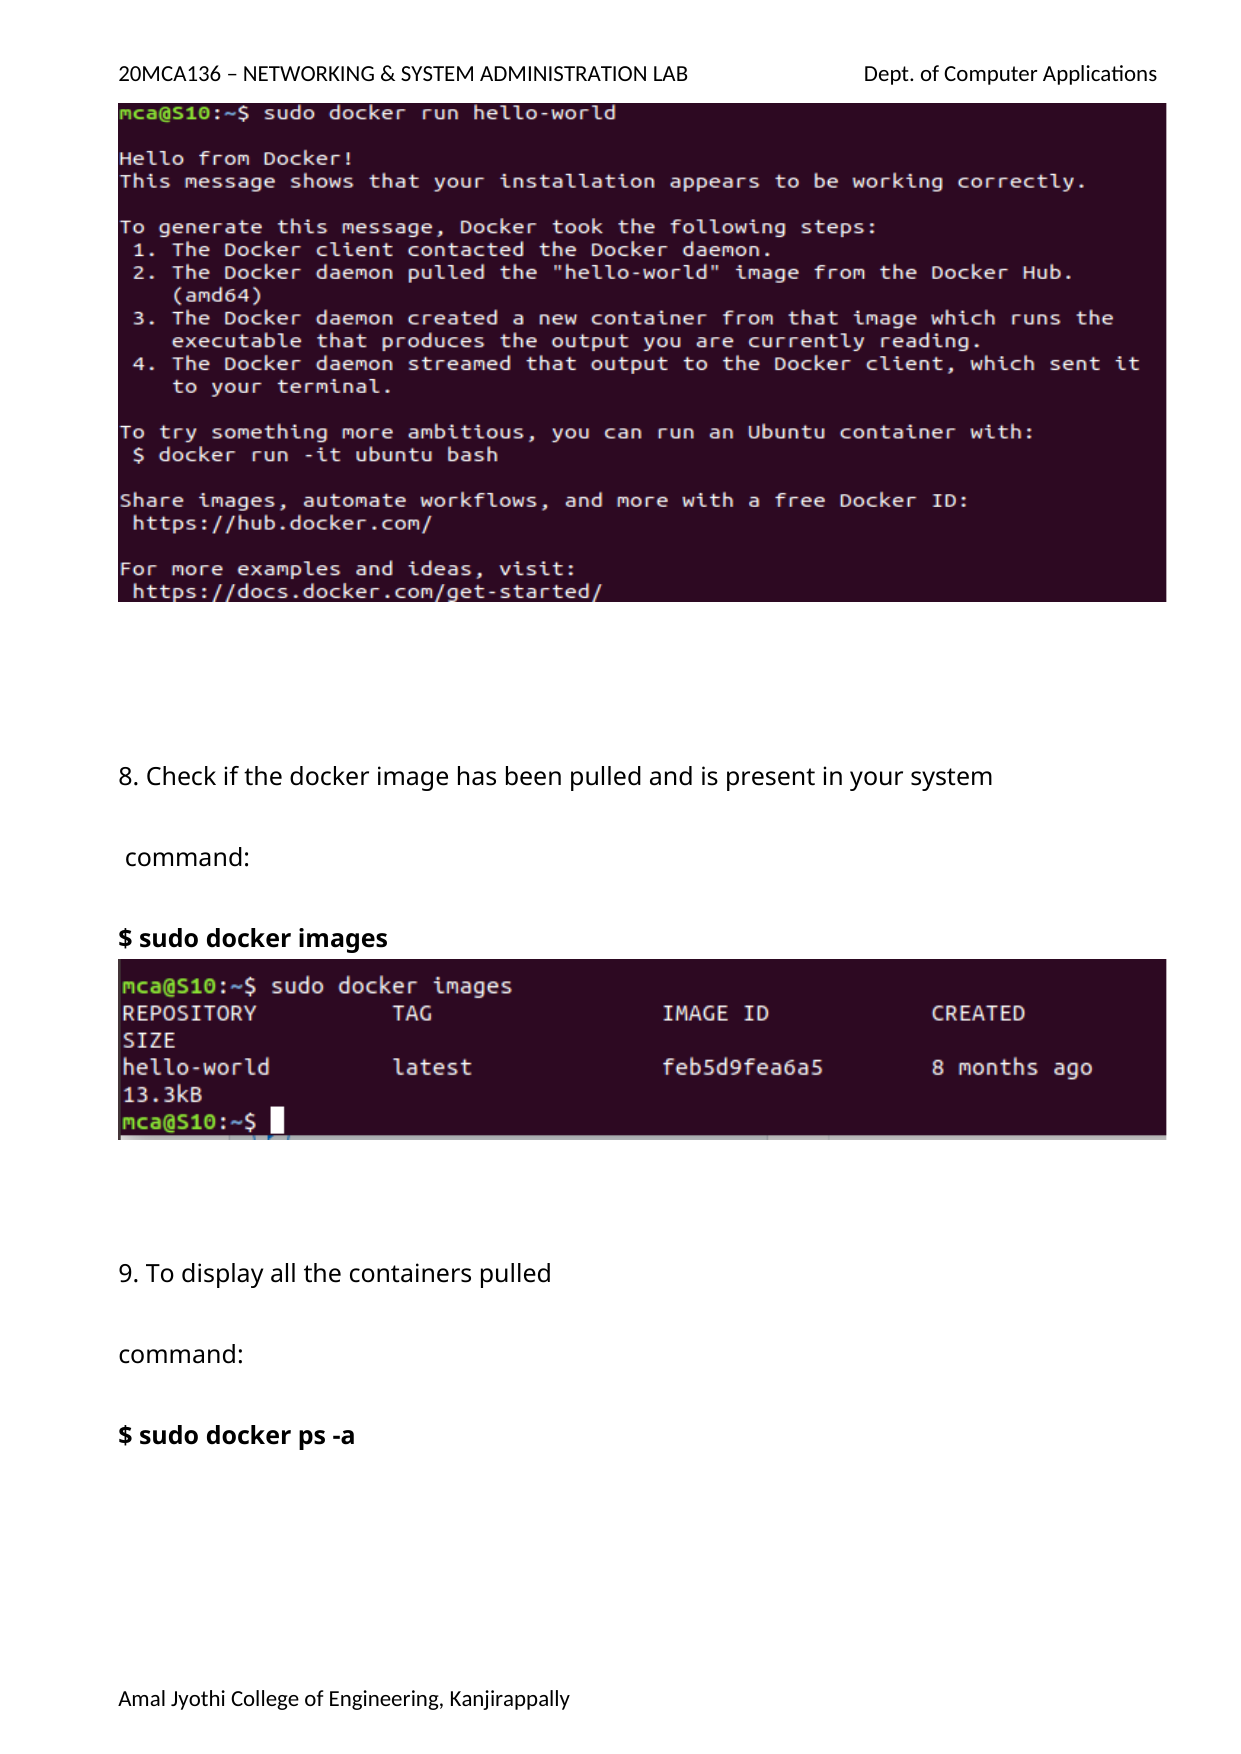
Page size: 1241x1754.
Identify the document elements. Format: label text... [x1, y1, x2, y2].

text $ sudo docker ps -a [118, 1411, 1167, 1452]
picture [118, 959, 1167, 1140]
text 8. Check if the docker image has been pulled and is present in your system [118, 752, 1167, 792]
text command: [118, 1330, 1167, 1371]
text $ sudo docker images [118, 914, 1167, 955]
text 9. To display all the containers pulled [118, 1249, 1167, 1289]
text command: [118, 833, 1167, 874]
picture [118, 103, 1167, 602]
